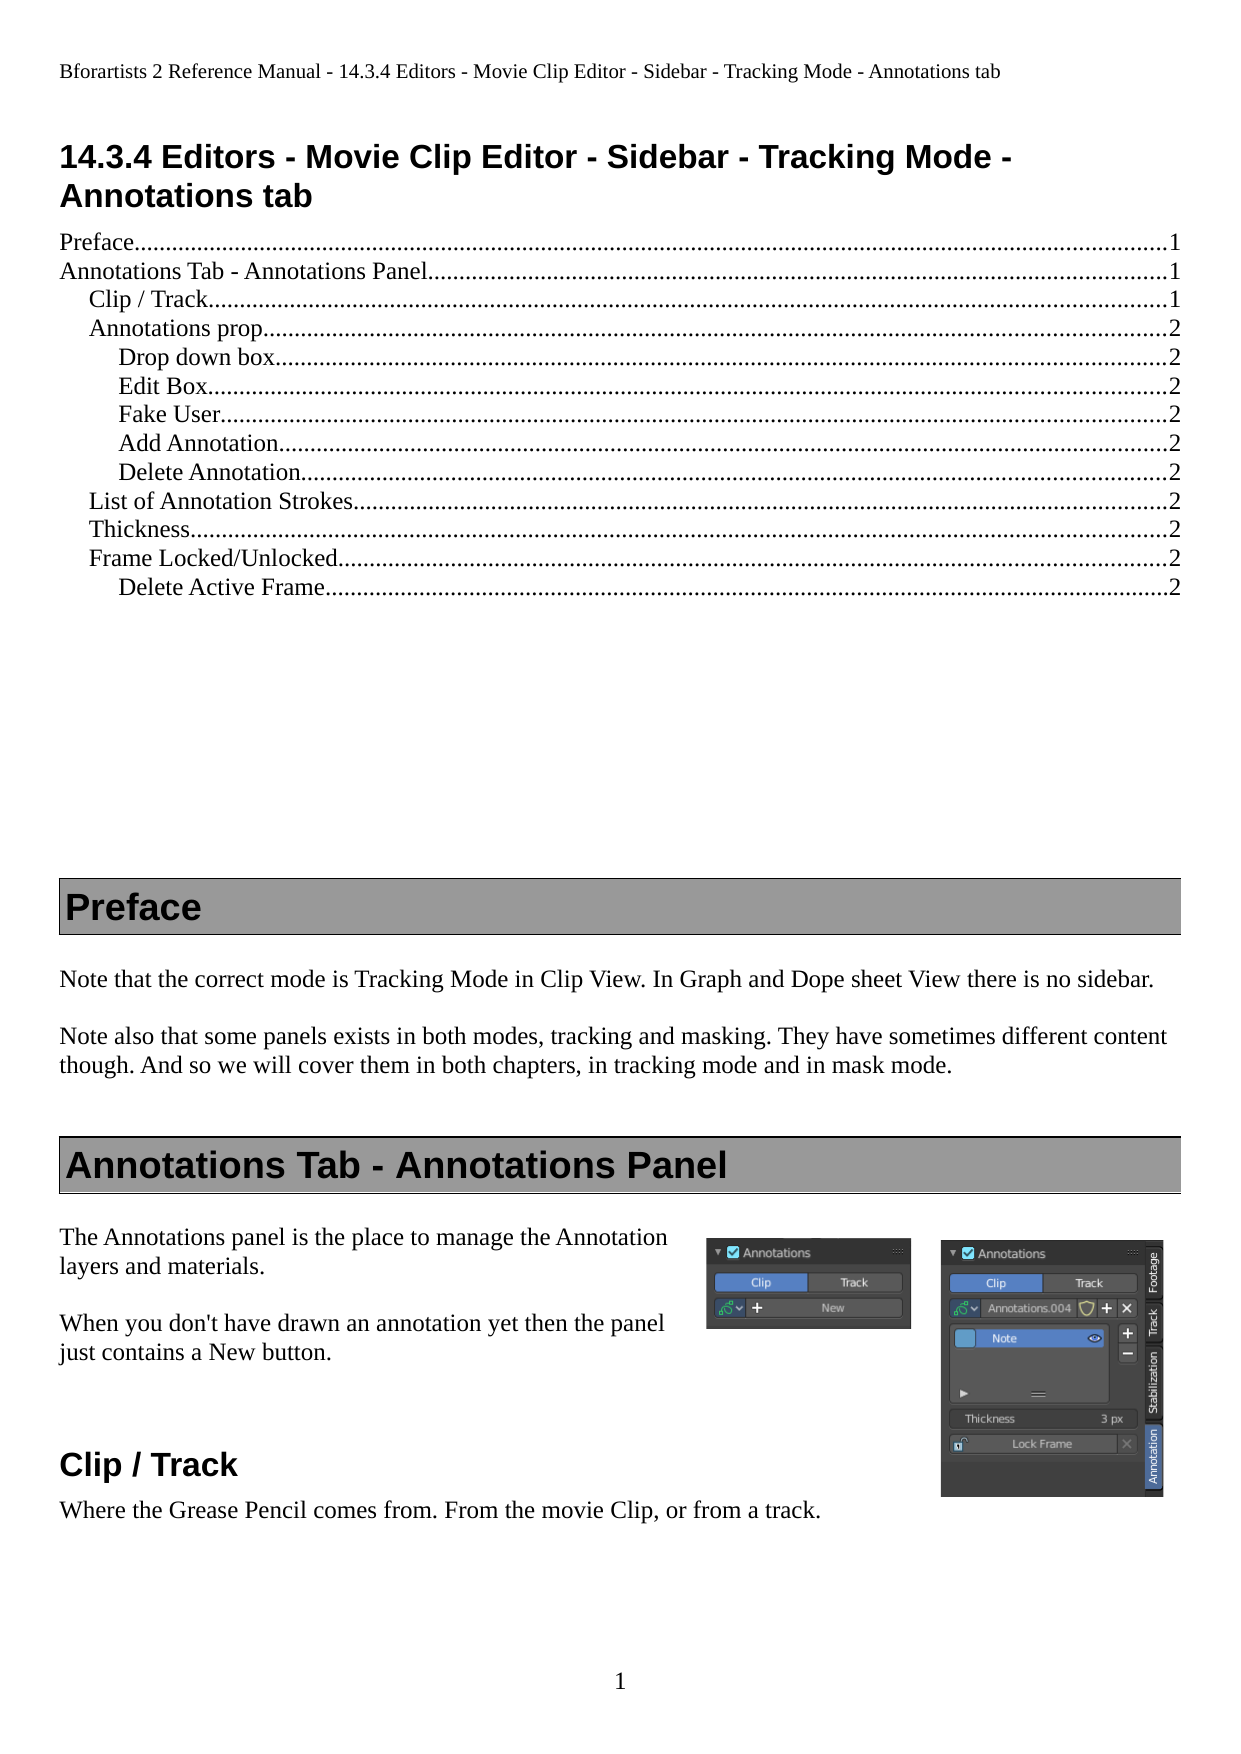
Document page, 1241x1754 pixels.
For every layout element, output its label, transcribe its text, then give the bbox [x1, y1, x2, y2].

text Delete Active Frame 2 [118, 572, 1181, 601]
text Frame Locked/Unlocked 2 [88, 543, 1181, 572]
text List of Annotation Strokes 2 [88, 486, 1181, 514]
text When you don't have drawn an annotation yet then the panel just contains a New button. [59, 1308, 940, 1366]
text Delete Annotation 2 [118, 457, 1181, 486]
table_header Annotations Tab - Annotations Panel [60, 1138, 1181, 1192]
table_header Preface [60, 879, 1181, 934]
text Fake User 2 [118, 399, 1181, 428]
picture [706, 1238, 912, 1329]
text Where the Grease Pencil comes from. From the movie Clip, or from a track. [59, 1496, 1181, 1524]
text Annotations prop 2 [88, 313, 1181, 342]
subtitle 14.3.4 Editors - Movie Clip Editor - Sidebar - Tracking Mode - Annotations tab [59, 138, 1181, 214]
text The Annotations panel is the place to manage the Annotation layers and materials. [59, 1222, 1181, 1280]
text Note that the correct mode is Tracking Mode in Clip View. In Graph and Dope sheet View there is no sidebar. [59, 964, 1181, 993]
subtitle [1164, 1444, 1181, 1483]
text Note also that some panels exists in both modes, tracking and masking. They have sometimes different content though. And so we will cover them in both chapters, in tracking mode and in mask mode. [59, 1021, 1181, 1079]
text Thickness 2 [88, 514, 1181, 543]
picture [940, 1240, 1164, 1497]
text Edit Box 2 [118, 371, 1181, 399]
text Preface 1 [59, 227, 1181, 256]
text Add Annotation 2 [118, 428, 1181, 457]
text Drop down box 2 [118, 342, 1181, 371]
text Annotations Tab - Annotations Panel 1 [59, 256, 1181, 284]
subtitle Clip / Track [59, 1444, 940, 1483]
text Clip / Track 1 [88, 284, 1181, 313]
